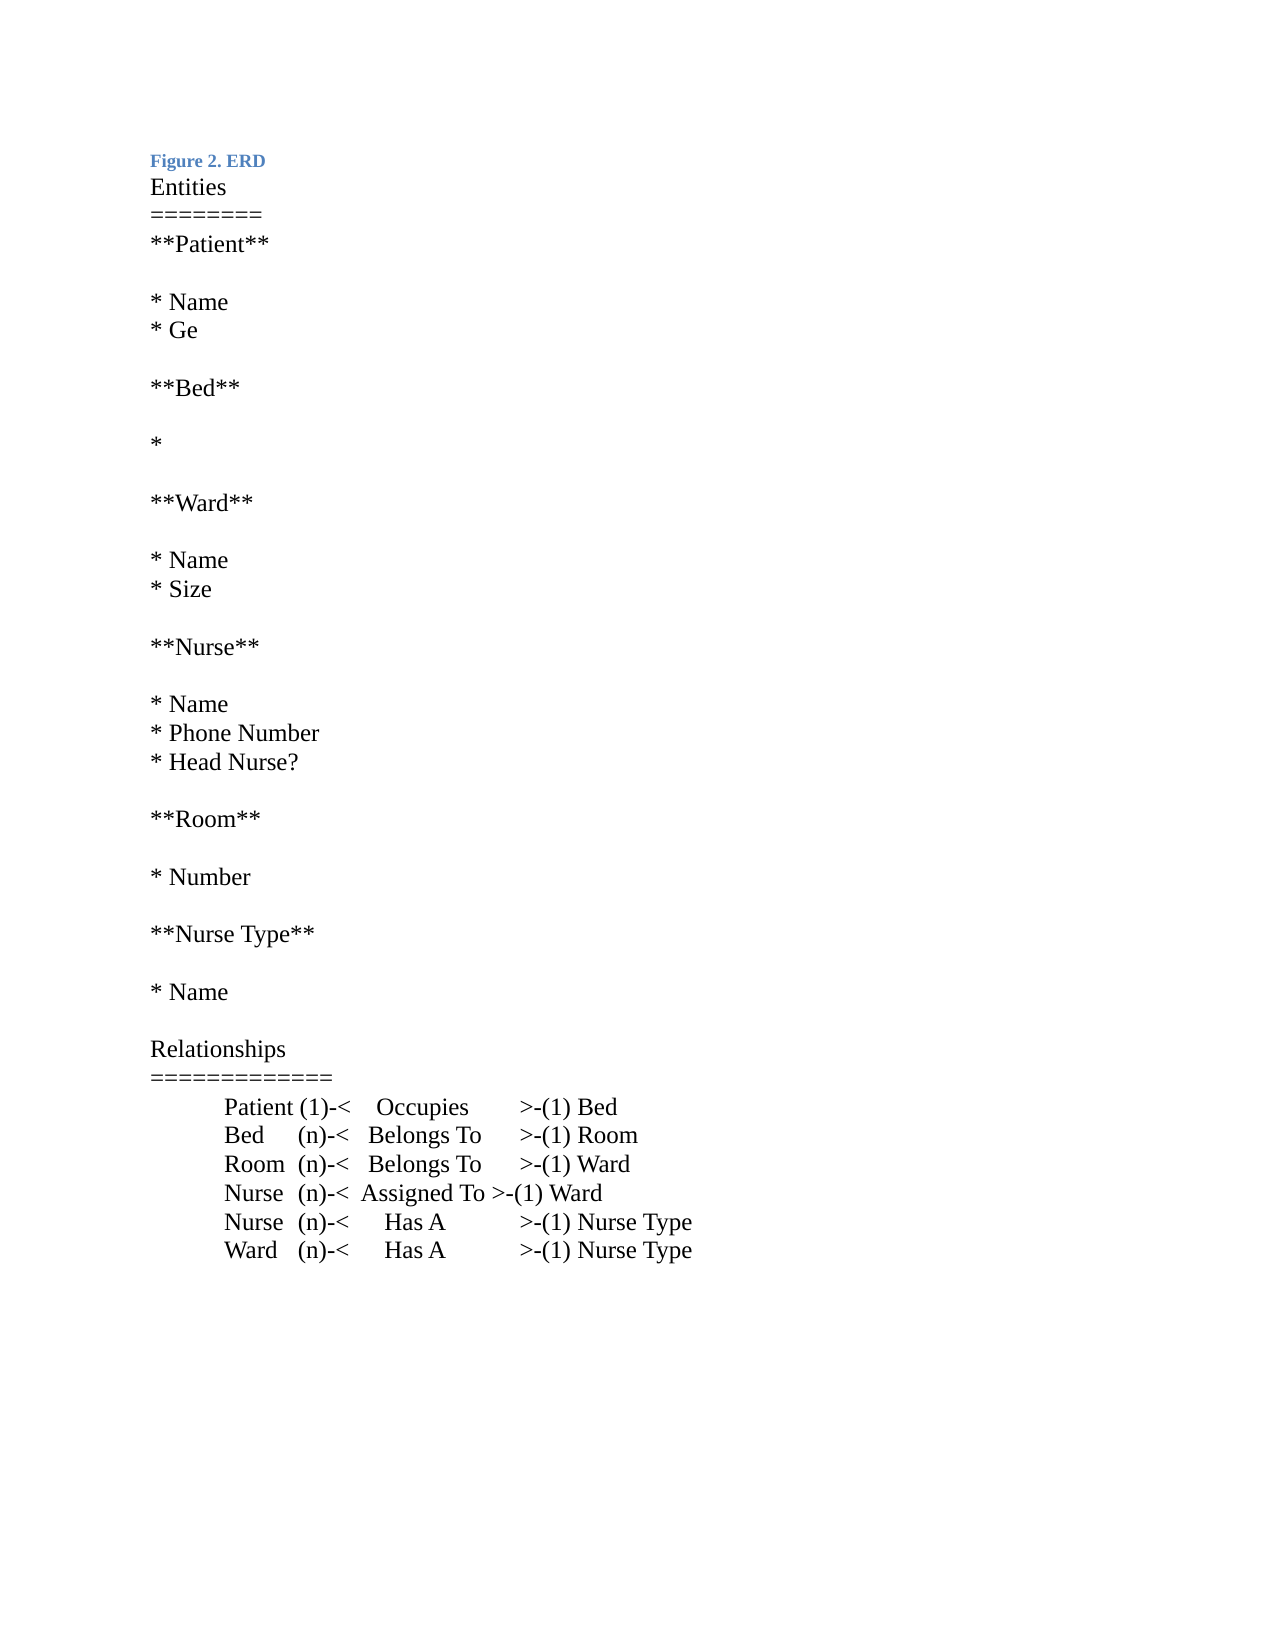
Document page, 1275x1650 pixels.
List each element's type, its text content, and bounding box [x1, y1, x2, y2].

text * Phone Number [150, 718, 1125, 747]
text * Number [150, 862, 1125, 890]
text **Room** [150, 804, 1125, 833]
text * Name [150, 977, 1125, 1005]
text Figure 2. ERD [150, 150, 1125, 172]
text **Nurse** [150, 632, 1125, 660]
text Room (n)-< Belongs To >-(1) Ward [150, 1149, 1125, 1178]
text * Name [150, 287, 1125, 315]
text ============= [150, 1063, 1125, 1092]
text Patient (1)-< Occupies >-(1) Bed [150, 1092, 1125, 1120]
text * Size [150, 574, 1125, 603]
text * Ge [150, 315, 1125, 344]
text Nurse (n)-< Assigned To >-(1) Ward [150, 1178, 1125, 1207]
text * [150, 430, 1125, 459]
text * Name [150, 689, 1125, 718]
text Entities [150, 172, 1125, 200]
text * Name [150, 545, 1125, 574]
text **Patient** [150, 229, 1125, 258]
text **Ward** [150, 488, 1125, 517]
text Ward (n)-< Has A >-(1) Nurse Type [150, 1235, 1125, 1264]
text ======== [150, 200, 1125, 229]
text Bed (n)-< Belongs To >-(1) Room [150, 1120, 1125, 1149]
text Nurse (n)-< Has A >-(1) Nurse Type [150, 1207, 1125, 1235]
text Relationships [150, 1034, 1125, 1063]
text **Nurse Type** [150, 919, 1125, 948]
text * Head Nurse? [150, 747, 1125, 775]
text **Bed** [150, 373, 1125, 402]
